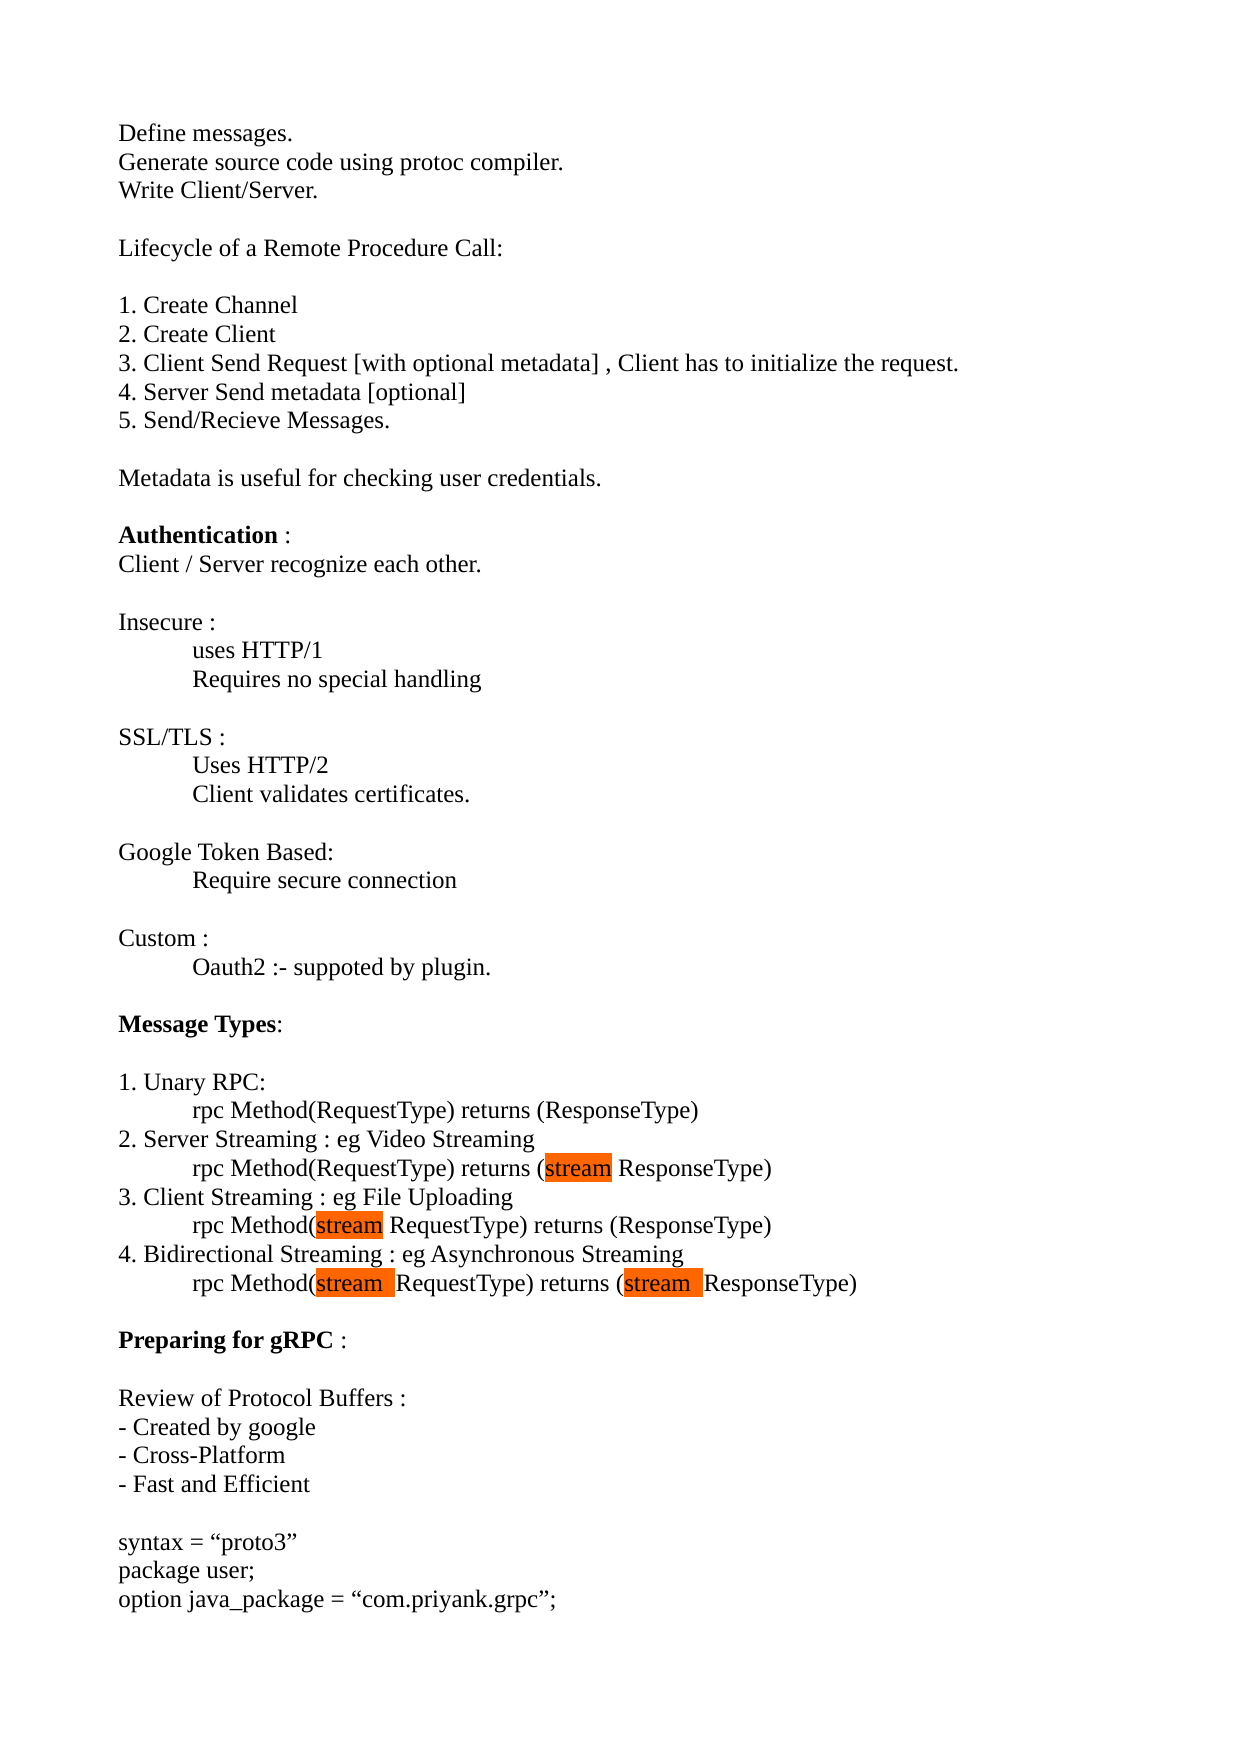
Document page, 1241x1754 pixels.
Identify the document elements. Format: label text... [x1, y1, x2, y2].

text 3. Client Send Request [with optional metadata] , Client has to initialize the request. [118, 348, 1122, 377]
text Google Token Based: [118, 837, 1122, 866]
text - Cross-Platform [118, 1441, 1122, 1469]
text 4. Server Send metadata [optional] [118, 377, 1122, 406]
text SSL/TLS : Uses HTTP/2 [118, 722, 1122, 779]
text rpc Method(RequestType) returns (stream ResponseType) [118, 1153, 1122, 1182]
text syntax = “proto3” [118, 1527, 1122, 1556]
text 4. Bidirectional Streaming : eg Asynchronous Streaming [118, 1239, 1122, 1268]
text package user; [118, 1556, 1122, 1584]
text 1. Unary RPC: rpc Method(RequestType) returns (ResponseType) [118, 1067, 1122, 1124]
text rpc Method(stream RequestType) returns (ResponseType) [118, 1211, 1122, 1239]
text Define messages. [118, 118, 1122, 147]
text - Created by google [118, 1412, 1122, 1441]
text Write Client/Server. [118, 176, 1122, 204]
text Authentication : [118, 521, 1122, 549]
text 1. Create Channel [118, 291, 1122, 319]
text Client / Server recognize each other. [118, 549, 1122, 578]
text Custom : [118, 923, 1122, 952]
text option java_package = “com.priyank.grpc”; [118, 1584, 1122, 1613]
text 2. Server Streaming : eg Video Streaming [118, 1124, 1122, 1153]
text Require secure connection [118, 866, 1122, 894]
text - Fast and Efficient [118, 1469, 1122, 1498]
text Generate source code using protoc compiler. [118, 147, 1122, 176]
text Review of Protocol Buffers : [118, 1383, 1122, 1412]
text 5. Send/Recieve Messages. [118, 406, 1122, 434]
text Client validates certificates. [118, 779, 1122, 808]
text Preparing for gRPC : [118, 1326, 1122, 1354]
text Requires no special handling [118, 664, 1122, 693]
text Message Types: [118, 1009, 1122, 1038]
text rpc Method(stream RequestType) returns (stream ResponseType) [118, 1268, 1122, 1297]
text Oauth2 :- suppoted by plugin. [118, 952, 1122, 981]
text 2. Create Client [118, 319, 1122, 348]
text Lifecycle of a Remote Procedure Call: [118, 233, 1122, 262]
text 3. Client Streaming : eg File Uploading [118, 1182, 1122, 1211]
text Insecure : uses HTTP/1 [118, 607, 1122, 664]
text Metadata is useful for checking user credentials. [118, 463, 1122, 492]
